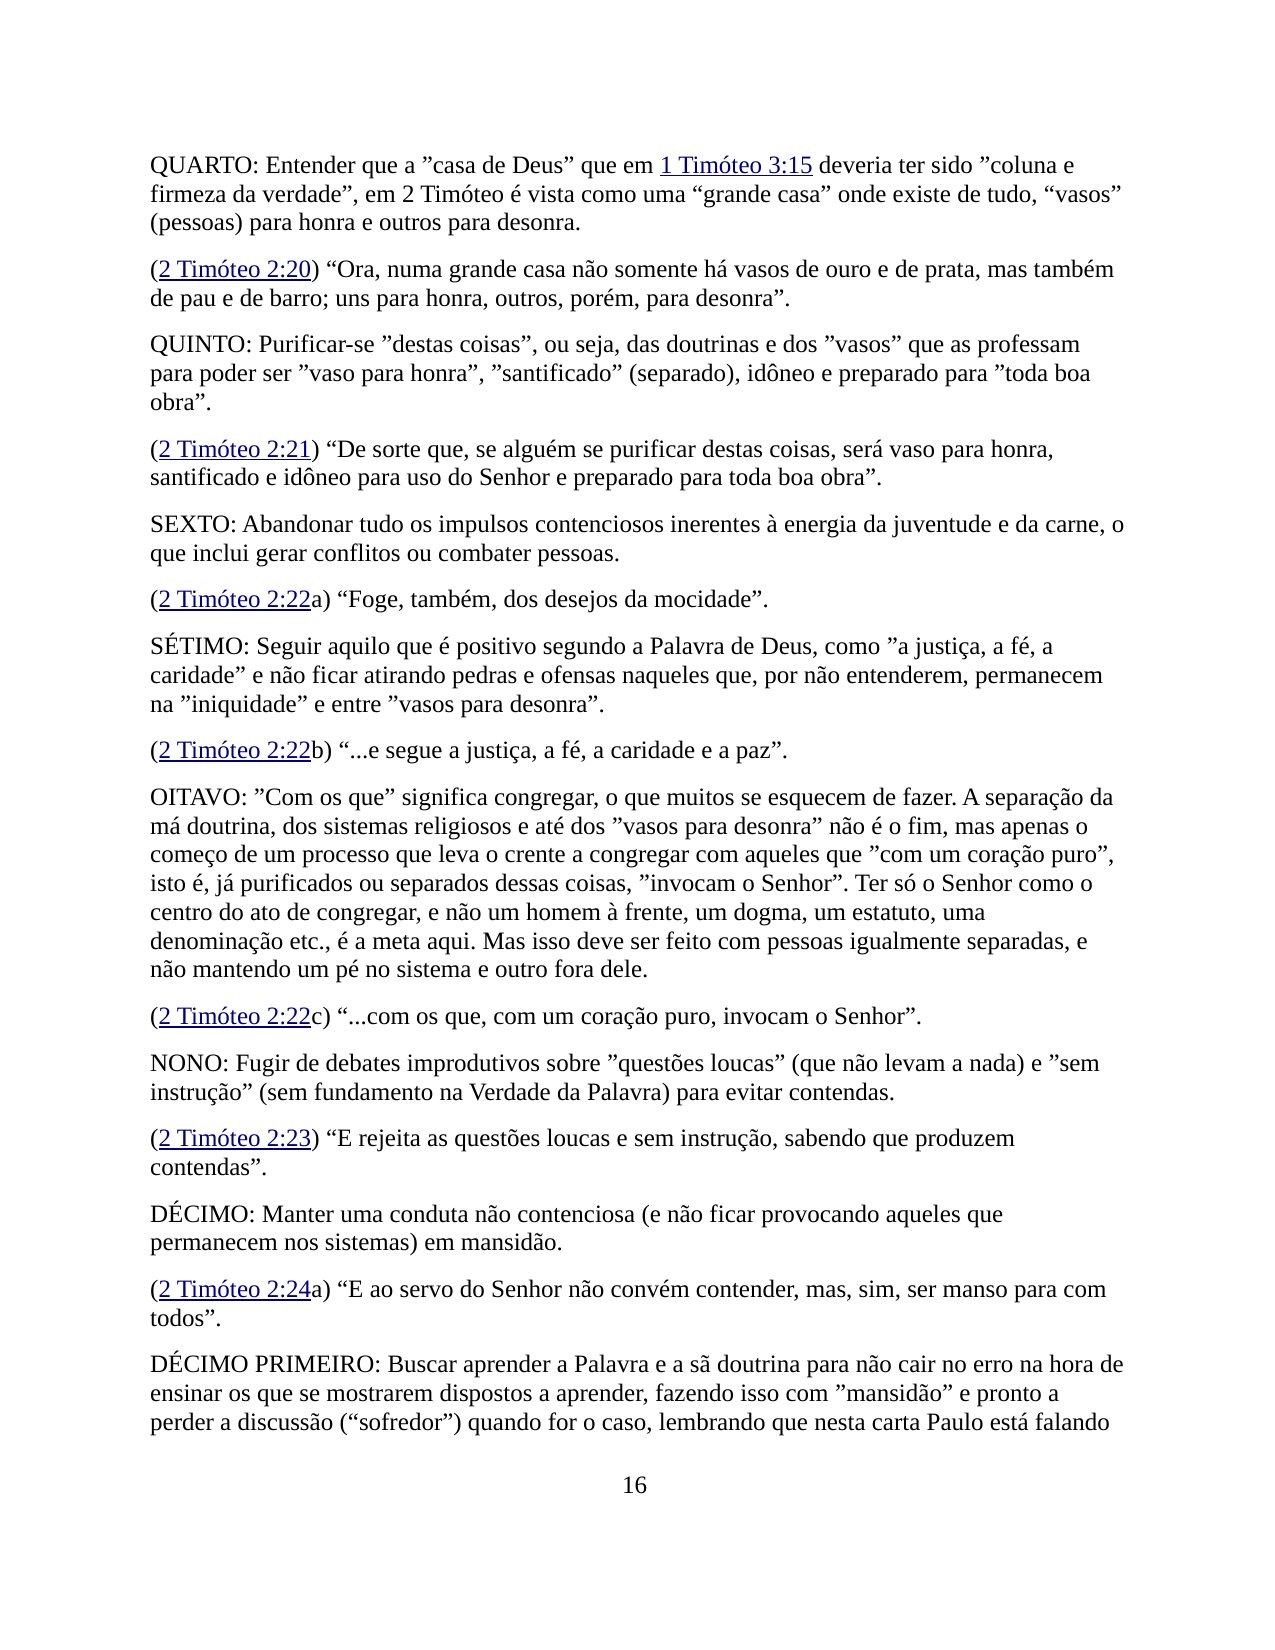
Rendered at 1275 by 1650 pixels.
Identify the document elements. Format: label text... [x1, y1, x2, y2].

text (2 Timóteo 2:23) “E rejeita as questões loucas e sem instrução, sabendo que produzem contendas”. [150, 1123, 1125, 1181]
text (2 Timóteo 2:21) “De sorte que, se alguém se purificar destas coisas, será vaso para honra, santificado e idôneo para uso do Senhor e preparado para toda boa obra”. [150, 434, 1125, 491]
text OITAVO: ”Com os que” significa congregar, o que muitos se esquecem de fazer. A separação da má doutrina, dos sistemas religiosos e até dos ”vasos para desonra” não é o fim, mas apenas o começo de um processo que leva o crente a congregar com aqueles que ”com um coração puro”, isto é, já purificados ou separados dessas coisas, ”invocam o Senhor”. Ter só o Senhor como o centro do ato de congregar, e não um homem à frente, um dogma, um estatuto, uma denominação etc., é a meta aqui. Mas isso deve ser feito com pessoas igualmente separadas, e não mantendo um pé no sistema e outro fora dele. [150, 782, 1125, 983]
text (2 Timóteo 2:22c) “...com os que, com um coração puro, invocam o Senhor”. [150, 1001, 1125, 1030]
text (2 Timóteo 2:20) “Ora, numa grande casa não somente há vasos de ouro e de prata, mas também de pau e de barro; uns para honra, outros, porém, para desonra”. [150, 254, 1125, 312]
text (2 Timóteo 2:22a) “Foge, também, dos desejos da mocidade”. [150, 584, 1125, 613]
text DÉCIMO: Manter uma conduta não contenciosa (e não ficar provocando aqueles que permanecem nos sistemas) em mansidão. [150, 1199, 1125, 1256]
text QUINTO: Purificar-se ”destas coisas”, ou seja, das doutrinas e dos ”vasos” que as professam para poder ser ”vaso para honra”, ”santificado” (separado), idôneo e preparado para ”toda boa obra”. [150, 329, 1125, 416]
text DÉCIMO PRIMEIRO: Buscar aprender a Palavra e a sã doutrina para não cair no erro na hora de ensinar os que se mostrarem dispostos a aprender, fazendo isso com ”mansidão” e pronto a perder a discussão (“sofredor”) quando for o caso, lembrando que nesta carta Paulo está falando [150, 1349, 1125, 1436]
text NONO: Fugir de debates improdutivos sobre ”questões loucas” (que não levam a nada) e ”sem instrução” (sem fundamento na Verdade da Palavra) para evitar contendas. [150, 1048, 1125, 1105]
text (2 Timóteo 2:24a) “E ao servo do Senhor não convém contender, mas, sim, ser manso para com todos”. [150, 1274, 1125, 1332]
text (2 Timóteo 2:22b) “...e segue a justiça, a fé, a caridade e a paz”. [150, 735, 1125, 764]
text SEXTO: Abandonar tudo os impulsos contenciosos inerentes à energia da juventude e da carne, o que inclui gerar conflitos ou combater pessoas. [150, 509, 1125, 567]
text SÉTIMO: Seguir aquilo que é positivo segundo a Palavra de Deus, como ”a justiça, a fé, a caridade” e não ficar atirando pedras e ofensas naqueles que, por não entenderem, permanecem na ”iniquidade” e entre ”vasos para desonra”. [150, 631, 1125, 717]
text QUARTO: Entender que a ”casa de Deus” que em 1 Timóteo 3:15 deveria ter sido ”coluna e firmeza da verdade”, em 2 Timóteo é vista como uma “grande casa” onde existe de tudo, “vasos” (pessoas) para honra e outros para desonra. [150, 150, 1125, 236]
